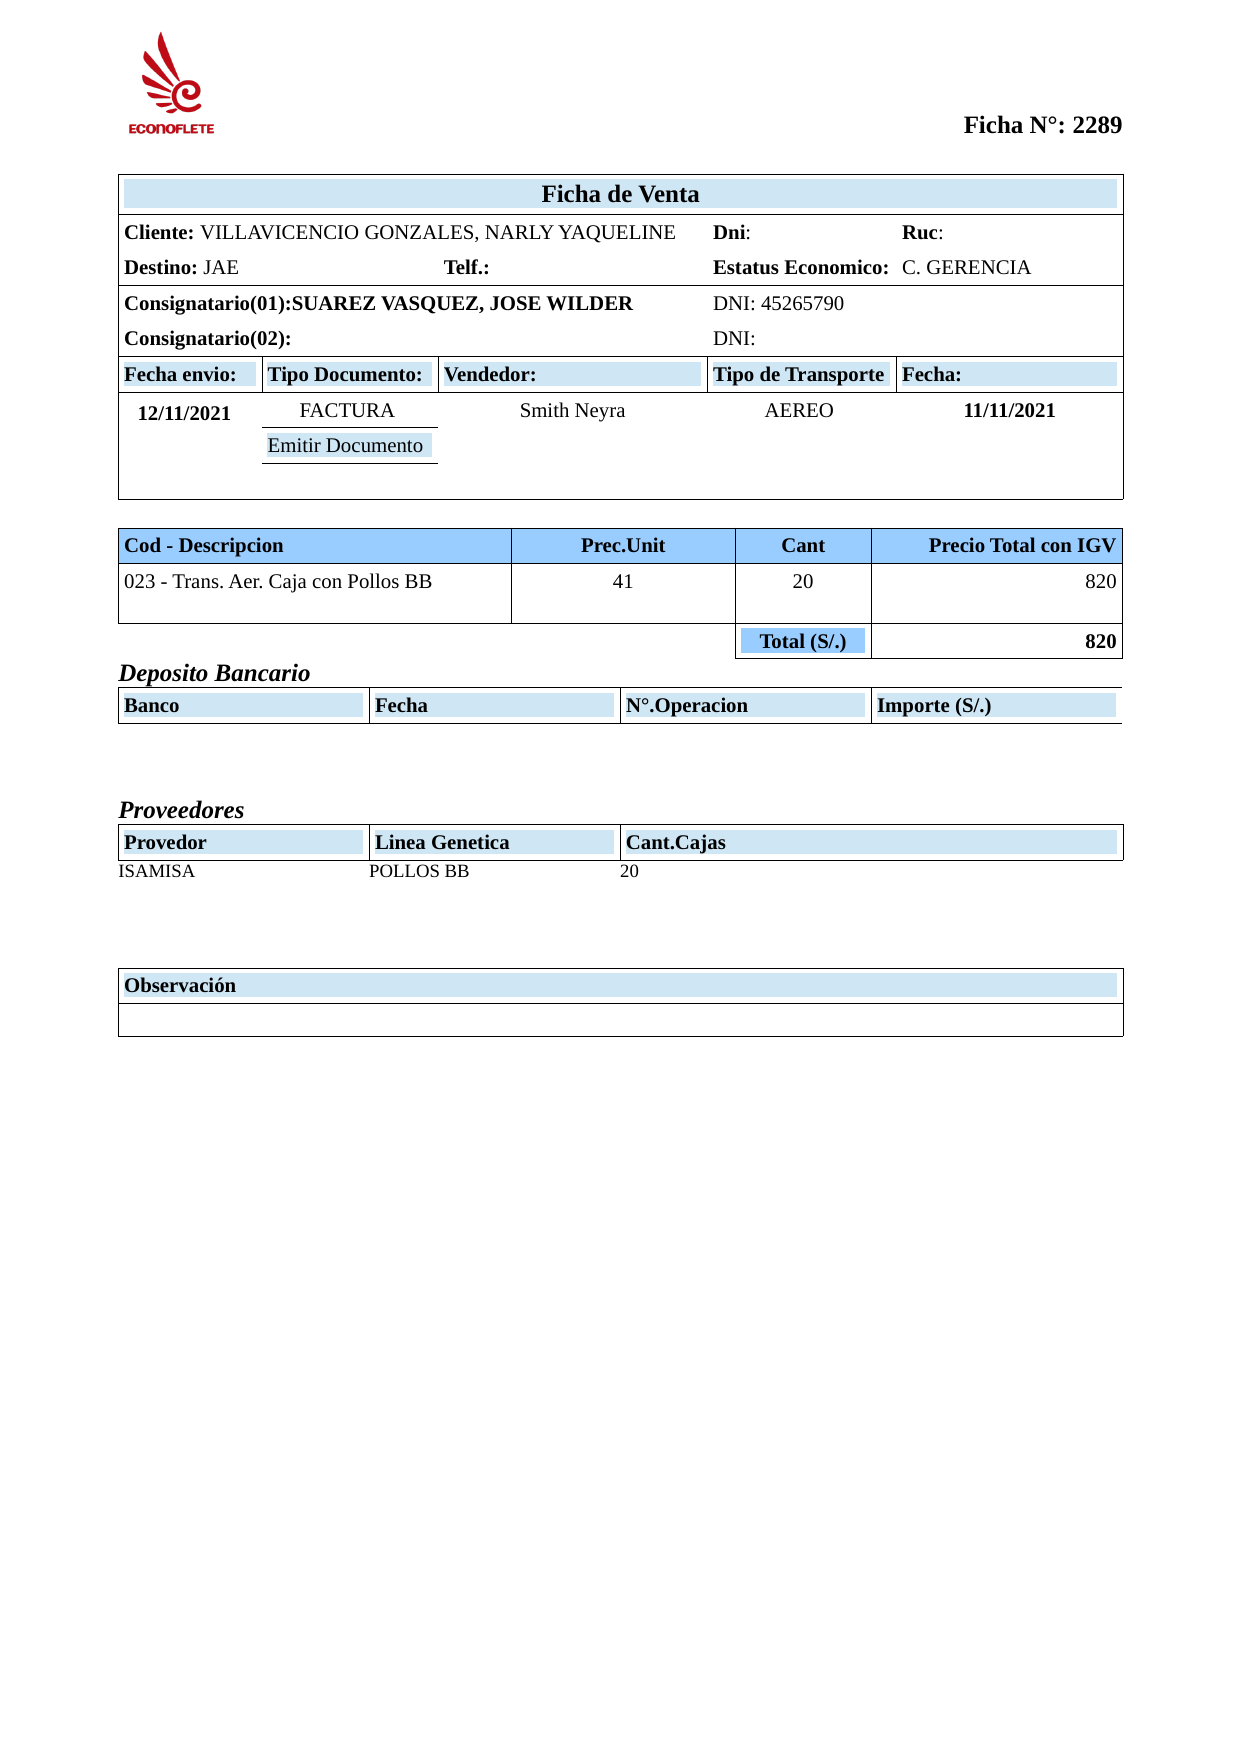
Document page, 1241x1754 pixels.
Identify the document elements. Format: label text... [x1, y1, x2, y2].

table_cell [369, 724, 620, 747]
table_header Provedor [119, 825, 369, 859]
table_cell Telf.: [438, 249, 707, 285]
table_cell DNI: 45265790 [707, 286, 1123, 321]
table_cell [620, 946, 1123, 967]
table_cell [369, 771, 620, 795]
table_cell 41 [512, 564, 735, 623]
table_cell [620, 924, 1123, 946]
table_header Linea Genetica [370, 825, 620, 859]
table_cell C. GERENCIA [896, 249, 1123, 285]
table_cell 12/11/2021 [119, 393, 262, 498]
table_cell [118, 747, 369, 771]
table_cell [620, 771, 871, 795]
table_cell Total (S/.) [736, 624, 871, 658]
table_cell [511, 624, 735, 658]
table_cell Cliente: VILLAVICENCIO GONZALES, NARLY YAQUELINE [119, 215, 707, 249]
table_cell 820 [872, 624, 1122, 658]
text Deposito Bancario [118, 658, 1122, 687]
table_cell Fecha envio: [119, 357, 262, 392]
table_header Precio Total con IGV [872, 529, 1122, 563]
table_cell 20 [620, 861, 1123, 881]
table_cell [118, 946, 369, 967]
table_cell [119, 1004, 1123, 1036]
table_cell Destino: JAE [119, 249, 438, 285]
table_header Banco [119, 688, 369, 723]
table_cell POLLOS BB [369, 861, 620, 881]
table_cell [871, 747, 1122, 771]
table_cell Emitir Documento [262, 428, 438, 463]
table_cell DNI: [707, 321, 1123, 356]
table_cell [118, 724, 369, 747]
table_cell Consignatario(02): [119, 321, 707, 356]
table_cell Dni: [707, 215, 896, 249]
table_header N°.Operacion [621, 688, 871, 723]
table_header Cant.Cajas [621, 825, 1123, 859]
table_cell 11/11/2021 [896, 393, 1123, 498]
text Proveedores [118, 795, 1122, 824]
table_header Ficha de Venta [119, 175, 1123, 214]
table_cell [369, 924, 620, 946]
table_cell [620, 747, 871, 771]
table_cell Fecha: [897, 357, 1123, 392]
table_cell Smith Neyra [438, 393, 707, 498]
table_cell [118, 924, 369, 946]
table_header Cod - Descripcion [119, 529, 511, 563]
table_cell [262, 464, 438, 498]
table_cell FACTURA [262, 393, 438, 427]
table_cell [871, 771, 1122, 795]
table_header Importe (S/.) [872, 688, 1122, 723]
table_cell [871, 724, 1122, 747]
table_cell [118, 624, 511, 658]
table_cell [118, 881, 369, 903]
table_cell [369, 903, 620, 924]
table_cell Tipo Documento: [263, 357, 438, 392]
table_cell Tipo de Transporte [708, 357, 896, 392]
table_cell Vendedor: [439, 357, 707, 392]
table_cell [620, 903, 1123, 924]
table_cell 20 [736, 564, 871, 623]
table_cell [369, 747, 620, 771]
table_header Fecha [370, 688, 620, 723]
table_cell [118, 903, 369, 924]
table_header Prec.Unit [512, 529, 735, 563]
table_cell Estatus Economico: [707, 249, 896, 285]
picture [118, 31, 225, 134]
table_cell 023 - Trans. Aer. Caja con Pollos BB [119, 564, 511, 623]
table_header Cant [736, 529, 871, 563]
table_cell [620, 881, 1123, 903]
table_cell ISAMISA [118, 861, 369, 881]
table_cell [369, 946, 620, 967]
table_header Observación [119, 969, 1123, 1003]
table_cell AEREO [707, 393, 896, 498]
table_cell [118, 771, 369, 795]
table_cell [369, 881, 620, 903]
table_cell 820 [872, 564, 1122, 623]
table_cell Ruc: [896, 215, 1123, 249]
table_cell Consignatario(01):SUAREZ VASQUEZ, JOSE WILDER [119, 286, 707, 321]
table_cell [620, 724, 871, 747]
